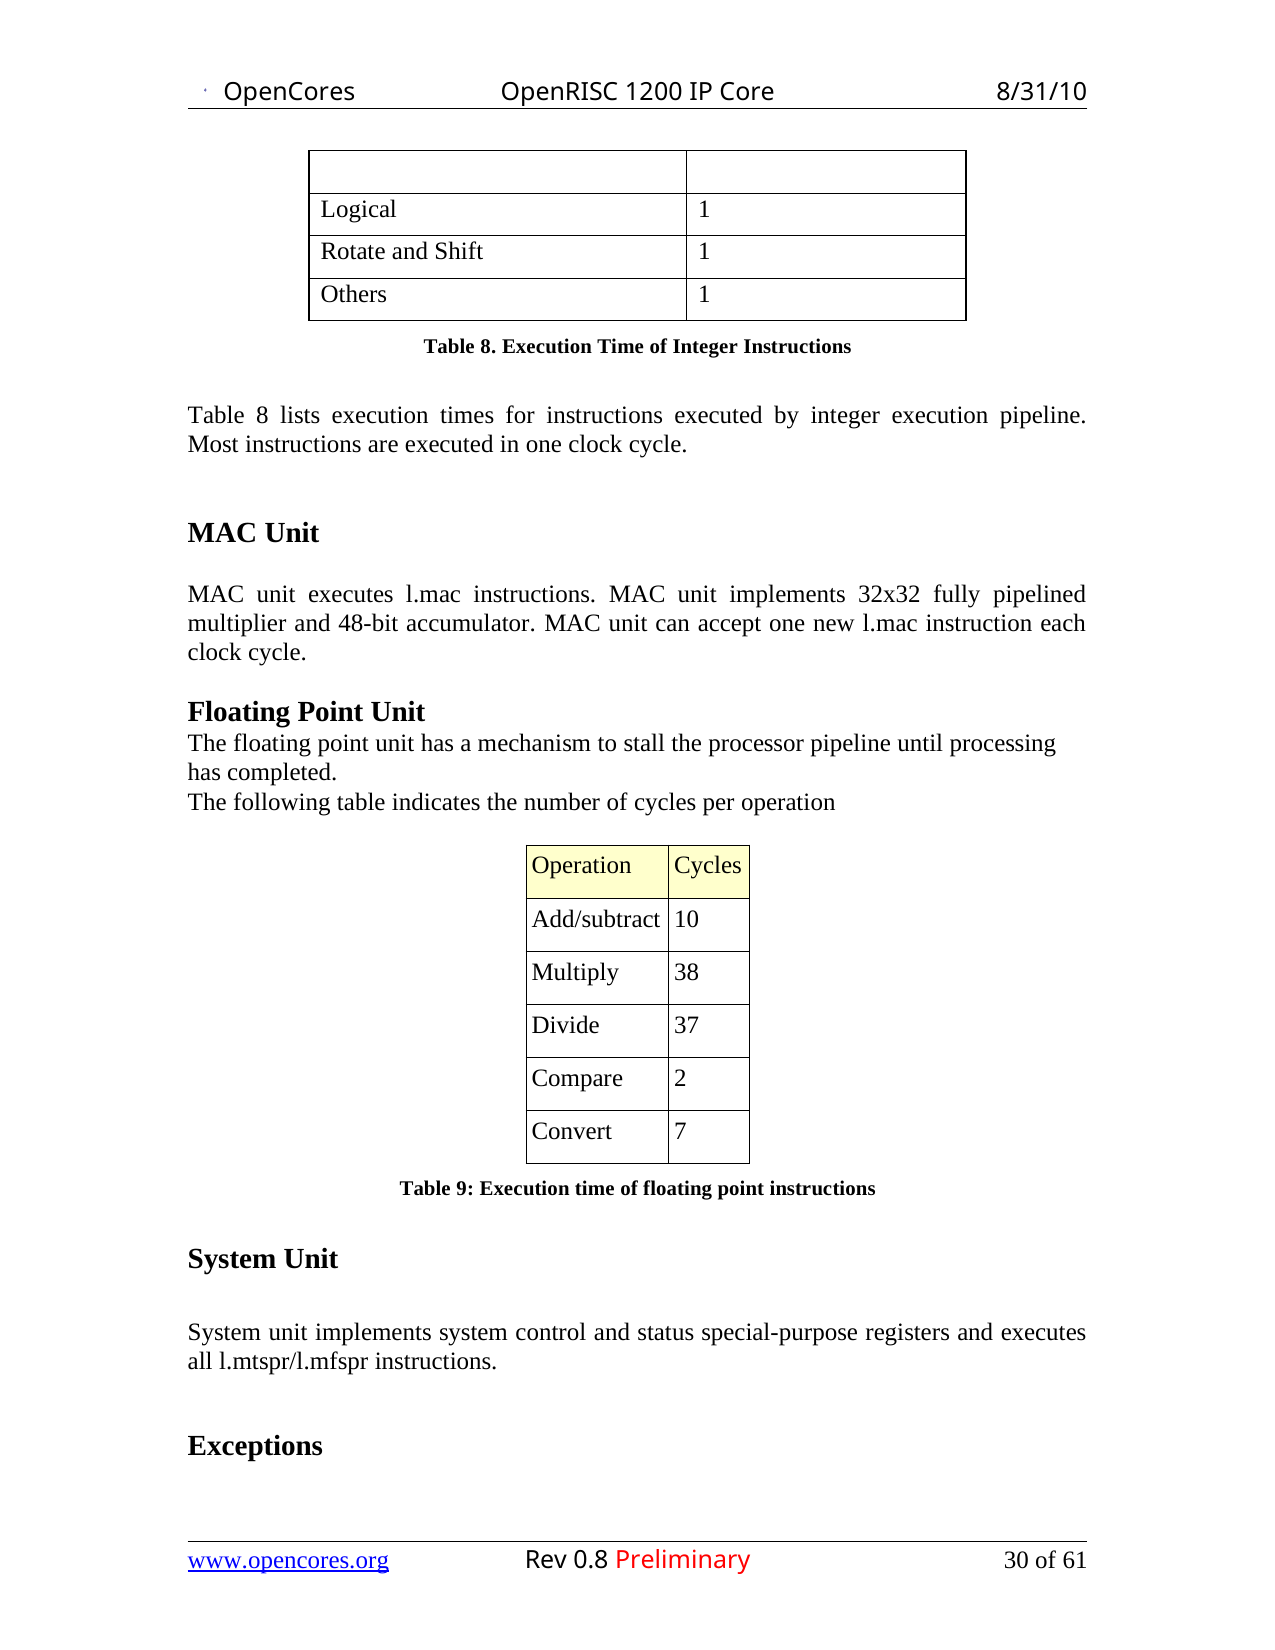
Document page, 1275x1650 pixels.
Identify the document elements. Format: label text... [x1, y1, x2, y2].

table_cell Logical [310, 194, 686, 235]
text Table 9: Execution time of floating point instructions [187, 1176, 1087, 1200]
table_header Operation [527, 846, 668, 898]
table_cell [310, 151, 686, 193]
table_cell Multiply [527, 952, 668, 1004]
table_cell 7 [669, 1111, 749, 1163]
subtitle Floating Point Unit [187, 695, 1087, 728]
text System unit implements system control and status special-purpose registers and executes all l.mtspr/l.mfspr instructions. [187, 1317, 1087, 1375]
table_cell Rotate and Shift [310, 236, 686, 278]
table_cell 10 [669, 899, 749, 951]
text MAC unit executes l.mac instructions. MAC unit implements 32x32 fully pipelined multiplier and 48-bit accumulator. MAC unit can accept one new l.mac instruction each clock cycle. [187, 578, 1087, 666]
table_cell 2 [669, 1058, 749, 1110]
subtitle Exceptions [187, 1429, 1087, 1462]
table_cell 38 [669, 952, 749, 1004]
table_cell [687, 151, 965, 193]
text The floating point unit has a mechanism to stall the processor pipeline until processing has completed. [187, 728, 1087, 786]
table_cell 37 [669, 1005, 749, 1057]
table_cell Add/subtract [527, 899, 668, 951]
table_cell Convert [527, 1111, 668, 1163]
table_cell Others [310, 279, 686, 320]
subtitle System Unit [187, 1241, 1087, 1275]
table_cell 1 [687, 236, 965, 278]
table_header Cycles [669, 846, 749, 898]
table_cell Compare [527, 1058, 668, 1110]
table_cell 1 [687, 279, 965, 320]
text Table 8 lists execution times for instructions executed by integer execution pipeline. Most instructions are executed in one clock cycle. [187, 399, 1087, 458]
table_cell 1 [687, 194, 965, 235]
text Table 8. Execution Time of Integer Instructions [187, 334, 1087, 358]
text The following table indicates the number of cycles per operation [187, 786, 1087, 815]
subtitle MAC Unit [187, 516, 1087, 549]
table_cell Divide [527, 1005, 668, 1057]
